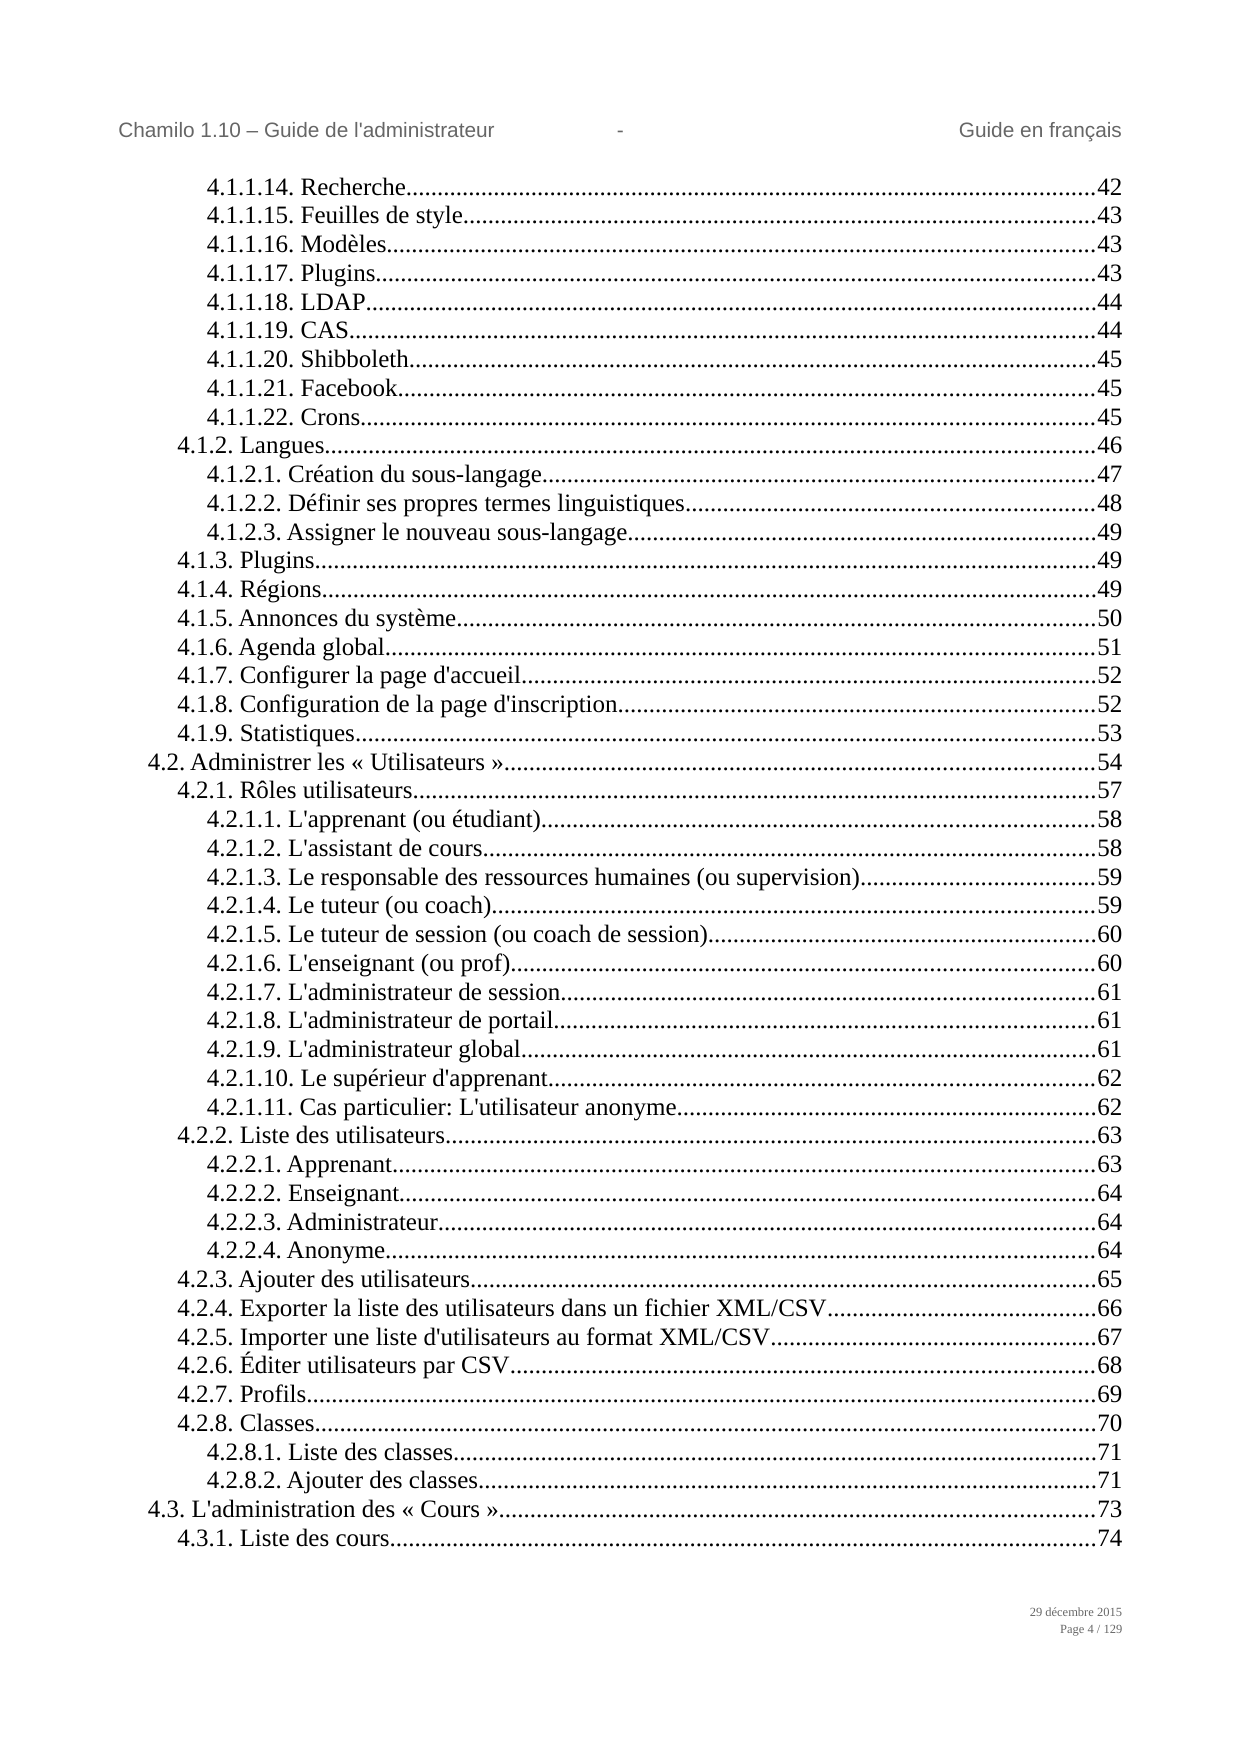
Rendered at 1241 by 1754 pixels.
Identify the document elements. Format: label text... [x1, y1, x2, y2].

text 4.2.1.8. L'administrateur de portail 61 [207, 1005, 1122, 1034]
text 4.2.1.3. Le responsable des ressources humaines (ou supervision) 59 [207, 862, 1122, 890]
text 4.2.7. Profils 69 [177, 1379, 1122, 1408]
text 4.1.2. Langues 46 [177, 430, 1122, 459]
text 4.2.2.2. Enseignant 64 [207, 1178, 1122, 1207]
text 4.2.6. Éditer utilisateurs par CSV 68 [177, 1350, 1122, 1379]
text 4.2.8. Classes 70 [177, 1408, 1122, 1437]
text 4.1.4. Régions 49 [177, 574, 1122, 603]
text 4.2. Administrer les « Utilisateurs » 54 [148, 747, 1122, 775]
text 4.1.1.18. LDAP 44 [207, 287, 1122, 315]
text 4.1.5. Annonces du système 50 [177, 603, 1122, 632]
text 4.1.9. Statistiques 53 [177, 718, 1122, 747]
text 4.1.2.2. Définir ses propres termes linguistiques 48 [207, 488, 1122, 517]
text 4.2.1.1. L'apprenant (ou étudiant) 58 [207, 804, 1122, 833]
text 4.1.1.21. Facebook 45 [207, 373, 1122, 402]
text 4.1.1.20. Shibboleth 45 [207, 344, 1122, 373]
text 4.1.8. Configuration de la page d'inscription 52 [177, 689, 1122, 718]
text 4.1.1.16. Modèles 43 [207, 229, 1122, 258]
text 4.2.2.1. Apprenant 63 [207, 1149, 1122, 1178]
text 4.2.1.9. L'administrateur global 61 [207, 1034, 1122, 1063]
text 4.1.1.14. Recherche 42 [207, 172, 1122, 200]
text 4.2.8.2. Ajouter des classes 71 [207, 1465, 1122, 1494]
text 4.1.2.1. Création du sous-langage 47 [207, 459, 1122, 488]
text 4.1.1.17. Plugins 43 [207, 258, 1122, 287]
text 4.2.1.2. L'assistant de cours 58 [207, 833, 1122, 862]
text 4.2.3. Ajouter des utilisateurs 65 [177, 1264, 1122, 1293]
text 4.1.7. Configurer la page d'accueil 52 [177, 660, 1122, 689]
text 4.2.2.3. Administrateur 64 [207, 1207, 1122, 1235]
text 4.2.5. Importer une liste d'utilisateurs au format XML/CSV 67 [177, 1322, 1122, 1350]
text 4.2.1.10. Le supérieur d'apprenant 62 [207, 1063, 1122, 1092]
text 4.1.6. Agenda global 51 [177, 632, 1122, 660]
text 4.2.8.1. Liste des classes 71 [207, 1437, 1122, 1465]
text 4.3.1. Liste des cours 74 [177, 1523, 1122, 1552]
text 4.1.1.15. Feuilles de style 43 [207, 200, 1122, 229]
text 4.2.1.7. L'administrateur de session 61 [207, 977, 1122, 1005]
text 4.2.1.6. L'enseignant (ou prof) 60 [207, 948, 1122, 977]
text 4.3. L'administration des « Cours » 73 [148, 1494, 1122, 1523]
text 4.1.3. Plugins 49 [177, 545, 1122, 574]
text 4.2.1. Rôles utilisateurs 57 [177, 775, 1122, 804]
text 4.1.1.19. CAS 44 [207, 315, 1122, 344]
text 4.2.1.4. Le tuteur (ou coach) 59 [207, 890, 1122, 919]
text 4.2.2.4. Anonyme 64 [207, 1235, 1122, 1264]
text 4.1.2.3. Assigner le nouveau sous-langage 49 [207, 517, 1122, 545]
text 4.2.1.5. Le tuteur de session (ou coach de session) 60 [207, 919, 1122, 948]
text 4.2.2. Liste des utilisateurs 63 [177, 1120, 1122, 1149]
text 4.2.4. Exporter la liste des utilisateurs dans un fichier XML/CSV 66 [177, 1293, 1122, 1322]
text 4.1.1.22. Crons 45 [207, 402, 1122, 430]
text 4.2.1.11. Cas particulier: L'utilisateur anonyme 62 [207, 1092, 1122, 1120]
